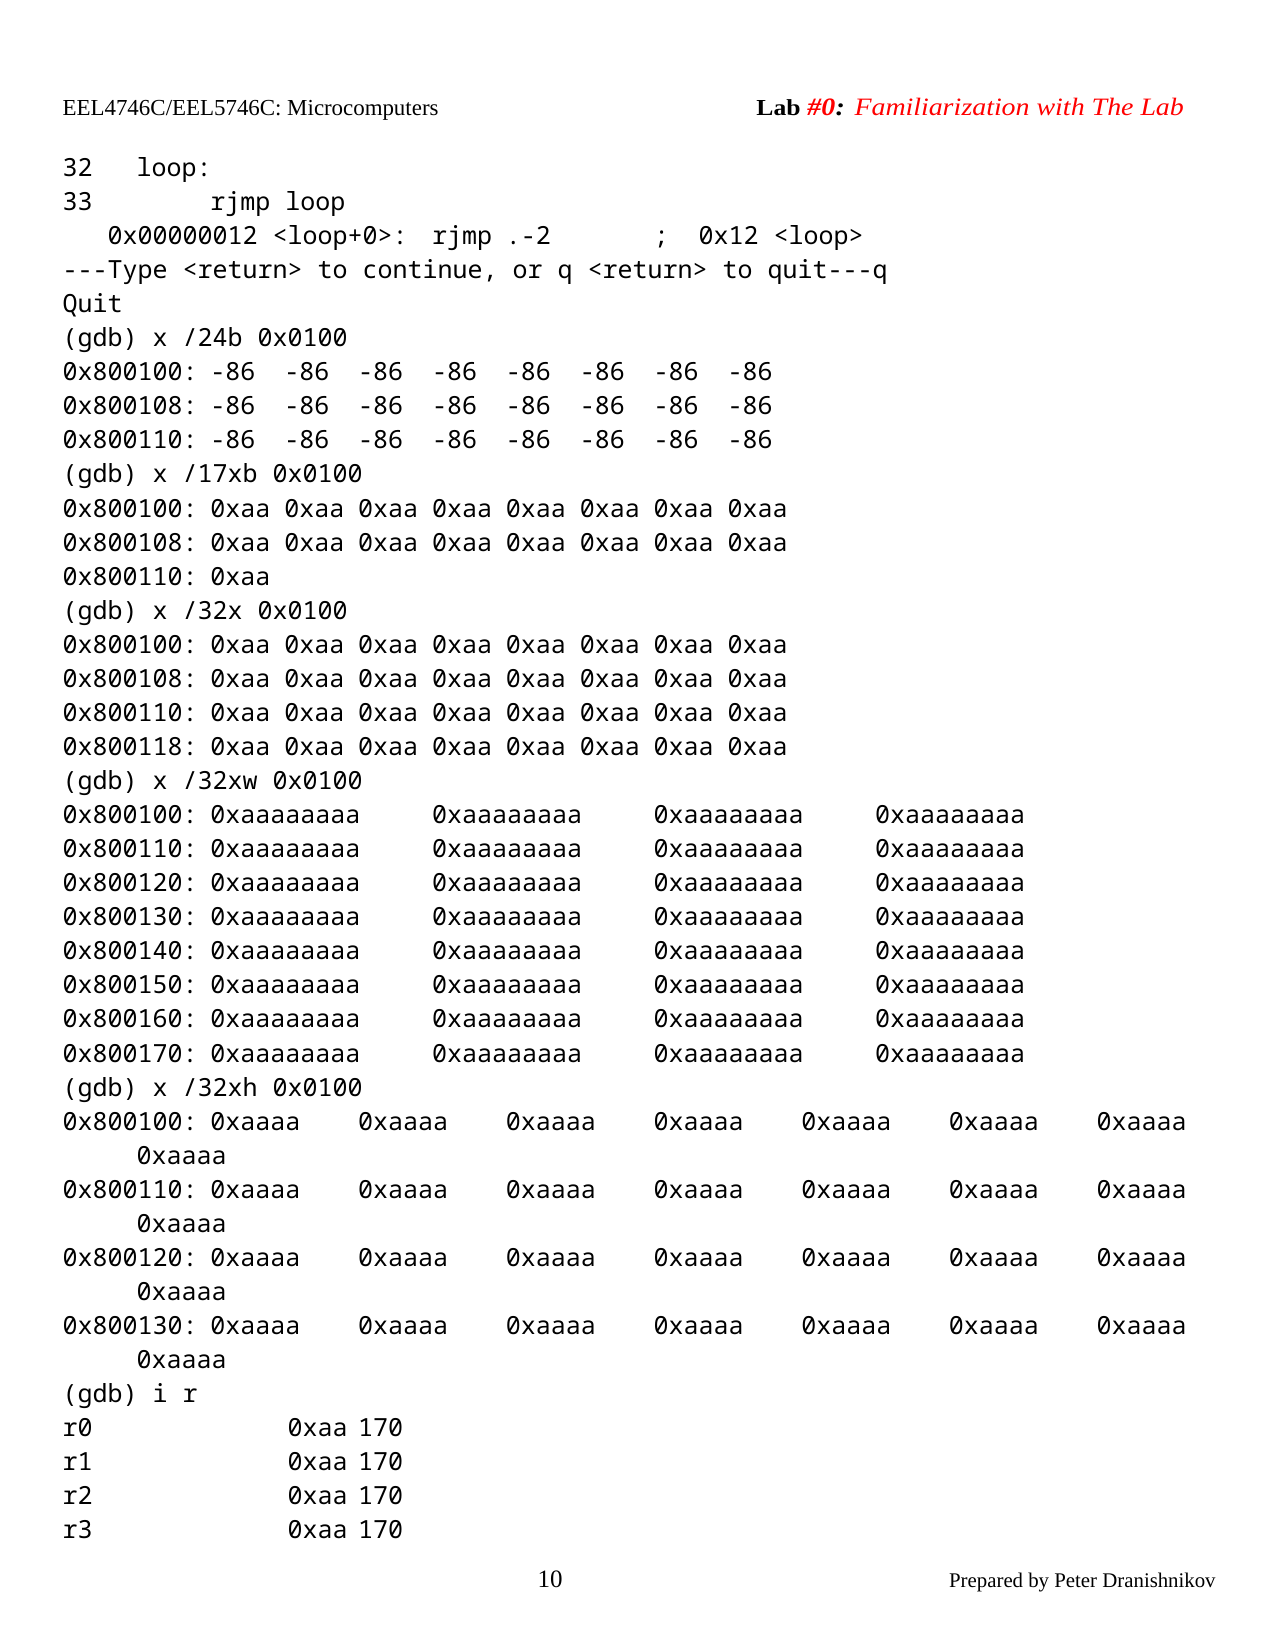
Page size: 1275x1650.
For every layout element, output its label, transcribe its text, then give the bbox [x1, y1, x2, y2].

text 0x800118: 0xaa 0xaa 0xaa 0xaa 0xaa 0xaa 0xaa 0xaa [62, 729, 1212, 763]
text r3 0xaa 170 [62, 1512, 1212, 1546]
text 0x800100: 0xaaaa 0xaaaa 0xaaaa 0xaaaa 0xaaaa 0xaaaa 0xaaaa 0xaaaa [62, 1103, 1212, 1171]
text (gdb) x /32x 0x0100 [62, 592, 1212, 626]
text 0x800170: 0xaaaaaaaa 0xaaaaaaaa 0xaaaaaaaa 0xaaaaaaaa [62, 1035, 1212, 1069]
text (gdb) x /32xh 0x0100 [62, 1069, 1212, 1103]
text 0x800110: 0xaaaa 0xaaaa 0xaaaa 0xaaaa 0xaaaa 0xaaaa 0xaaaa 0xaaaa [62, 1171, 1212, 1239]
text (gdb) x /17xb 0x0100 [62, 456, 1212, 490]
text 0x800100: -86 -86 -86 -86 -86 -86 -86 -86 [62, 354, 1212, 388]
text 0x800110: 0xaaaaaaaa 0xaaaaaaaa 0xaaaaaaaa 0xaaaaaaaa [62, 831, 1212, 865]
text 0x800160: 0xaaaaaaaa 0xaaaaaaaa 0xaaaaaaaa 0xaaaaaaaa [62, 1001, 1212, 1035]
text Quit [62, 286, 1212, 320]
text 0x800100: 0xaa 0xaa 0xaa 0xaa 0xaa 0xaa 0xaa 0xaa [62, 490, 1212, 524]
text (gdb) i r [62, 1376, 1212, 1410]
text 0x800110: 0xaa [62, 558, 1212, 592]
text r2 0xaa 170 [62, 1478, 1212, 1512]
text 0x800108: -86 -86 -86 -86 -86 -86 -86 -86 [62, 388, 1212, 422]
text r1 0xaa 170 [62, 1444, 1212, 1478]
text 32 loop: [62, 149, 1212, 184]
text 0x800110: -86 -86 -86 -86 -86 -86 -86 -86 [62, 422, 1212, 456]
text ---Type <return> to continue, or q <return> to quit---q [62, 252, 1212, 286]
text 0x800110: 0xaa 0xaa 0xaa 0xaa 0xaa 0xaa 0xaa 0xaa [62, 694, 1212, 729]
text 0x800120: 0xaaaaaaaa 0xaaaaaaaa 0xaaaaaaaa 0xaaaaaaaa [62, 865, 1212, 899]
text 0x800130: 0xaaaa 0xaaaa 0xaaaa 0xaaaa 0xaaaa 0xaaaa 0xaaaa 0xaaaa [62, 1308, 1212, 1376]
text 0x800130: 0xaaaaaaaa 0xaaaaaaaa 0xaaaaaaaa 0xaaaaaaaa [62, 899, 1212, 933]
text 0x800100: 0xaaaaaaaa 0xaaaaaaaa 0xaaaaaaaa 0xaaaaaaaa [62, 797, 1212, 831]
text 0x800108: 0xaa 0xaa 0xaa 0xaa 0xaa 0xaa 0xaa 0xaa [62, 524, 1212, 558]
text 0x800100: 0xaa 0xaa 0xaa 0xaa 0xaa 0xaa 0xaa 0xaa [62, 626, 1212, 661]
text (gdb) x /32xw 0x0100 [62, 763, 1212, 797]
text 0x800120: 0xaaaa 0xaaaa 0xaaaa 0xaaaa 0xaaaa 0xaaaa 0xaaaa 0xaaaa [62, 1239, 1212, 1308]
text 0x800150: 0xaaaaaaaa 0xaaaaaaaa 0xaaaaaaaa 0xaaaaaaaa [62, 967, 1212, 1001]
text r0 0xaa 170 [62, 1410, 1212, 1444]
text 0x800140: 0xaaaaaaaa 0xaaaaaaaa 0xaaaaaaaa 0xaaaaaaaa [62, 933, 1212, 967]
text 0x800108: 0xaa 0xaa 0xaa 0xaa 0xaa 0xaa 0xaa 0xaa [62, 661, 1212, 694]
text 0x00000012 <loop+0>: rjmp .-2 ; 0x12 <loop> [62, 218, 1212, 252]
text (gdb) x /24b 0x0100 [62, 320, 1212, 354]
text 33 rjmp loop [62, 184, 1212, 218]
